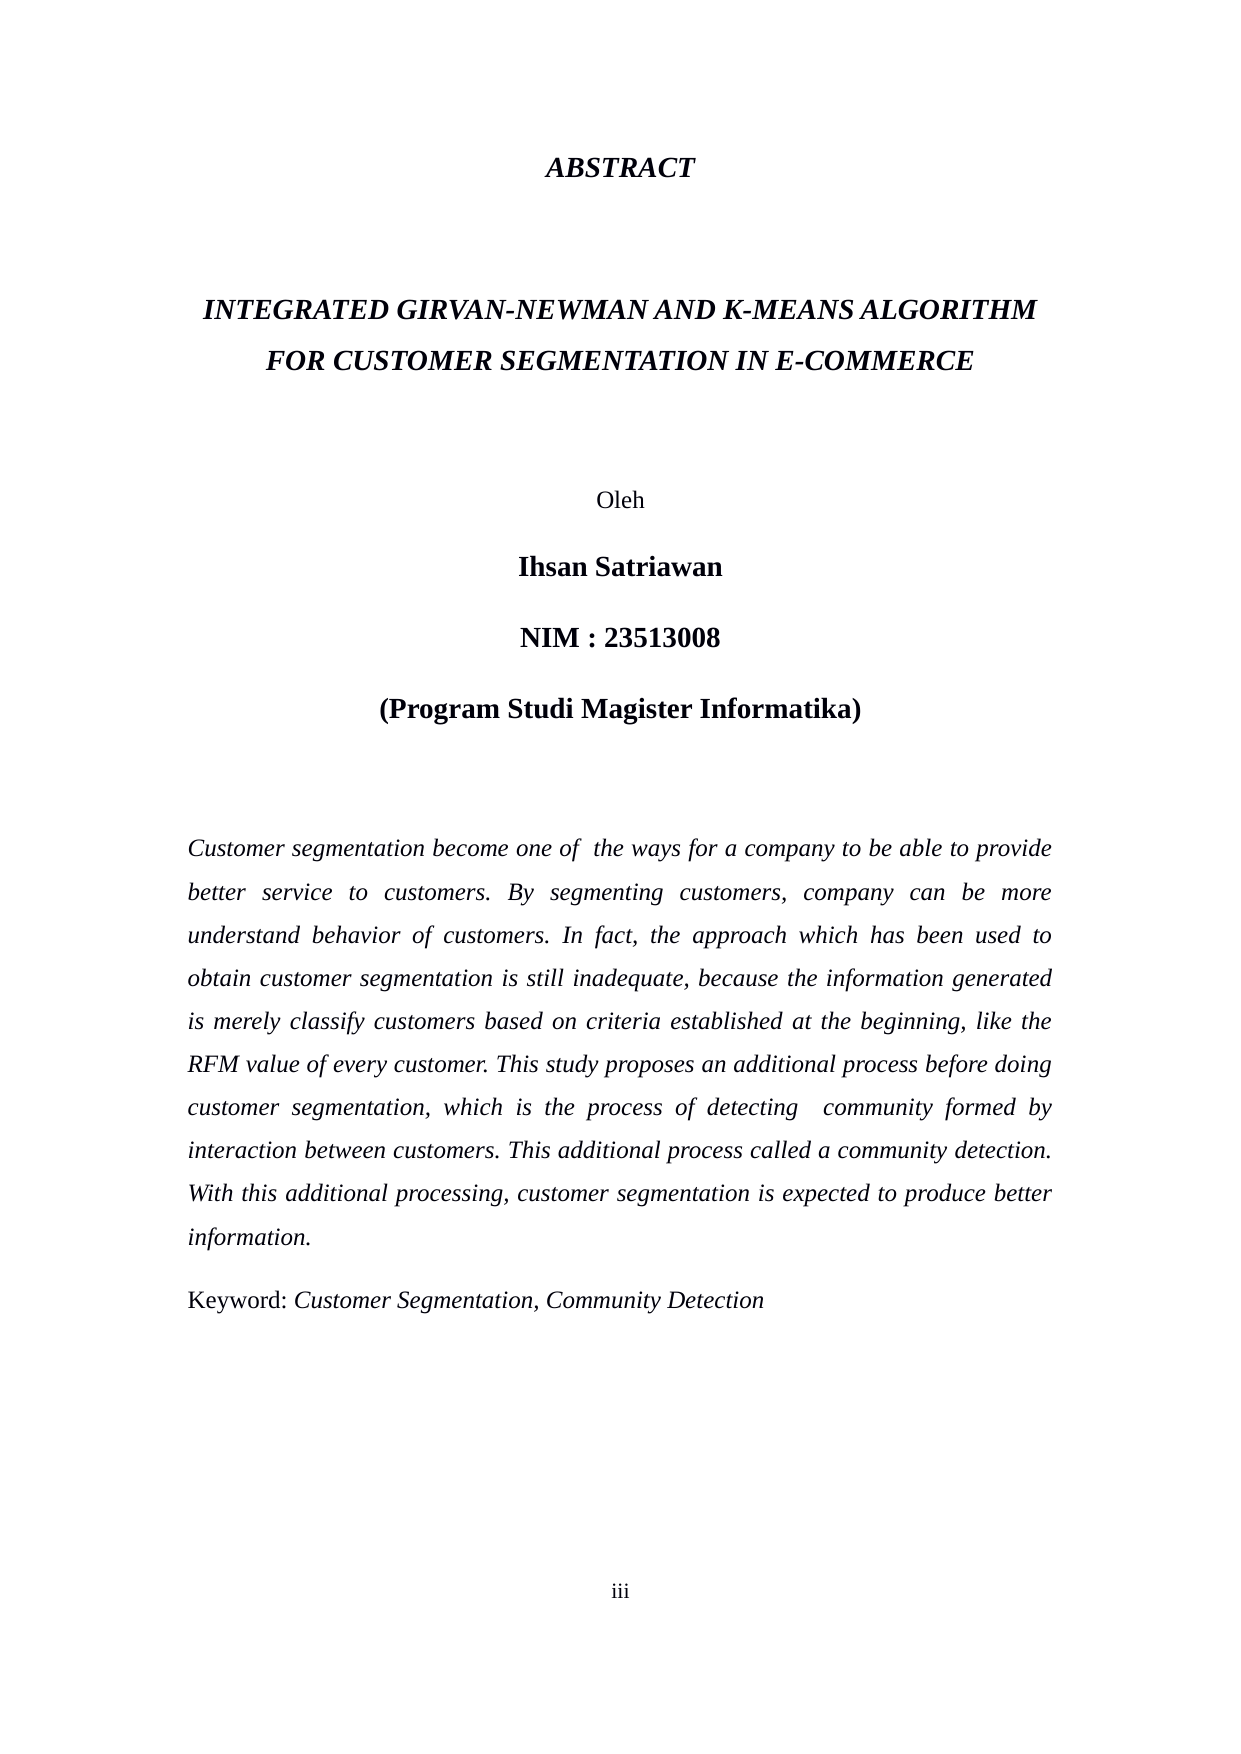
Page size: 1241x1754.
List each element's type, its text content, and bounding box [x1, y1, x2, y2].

text Keyword: Customer Segmentation, Community Detection [187, 1286, 1053, 1314]
text NIM : 23513008 [187, 620, 1053, 653]
subtitle ABSTRACT [187, 150, 1053, 183]
text (Program Studi Magister Informatika) [187, 691, 1053, 725]
text Oleh [187, 485, 1053, 514]
text Customer segmentation become one of the ways for a company to be able to provide better service to customers. By segmenting customers, company can be more understand behavior of customers. In fact, the approach which has been used to obtain customer segmentation is still inadequate, because the information generated is merely classify customers based on criteria established at the beginning, like the RFM value of every customer. This study proposes an additional process before doing customer segmentation, which is the process of detecting community formed by interaction between customers. This additional process called a community detection. With this additional processing, customer segmentation is expected to produce better information. [187, 833, 1053, 1250]
text Ihsan Satriawan [187, 549, 1053, 582]
text INTEGRATED GIRVAN-NEWMAN AND K-MEANS ALGORITHM FOR CUSTOMER SEGMENTATION IN E-COMMERCE [187, 292, 1053, 376]
